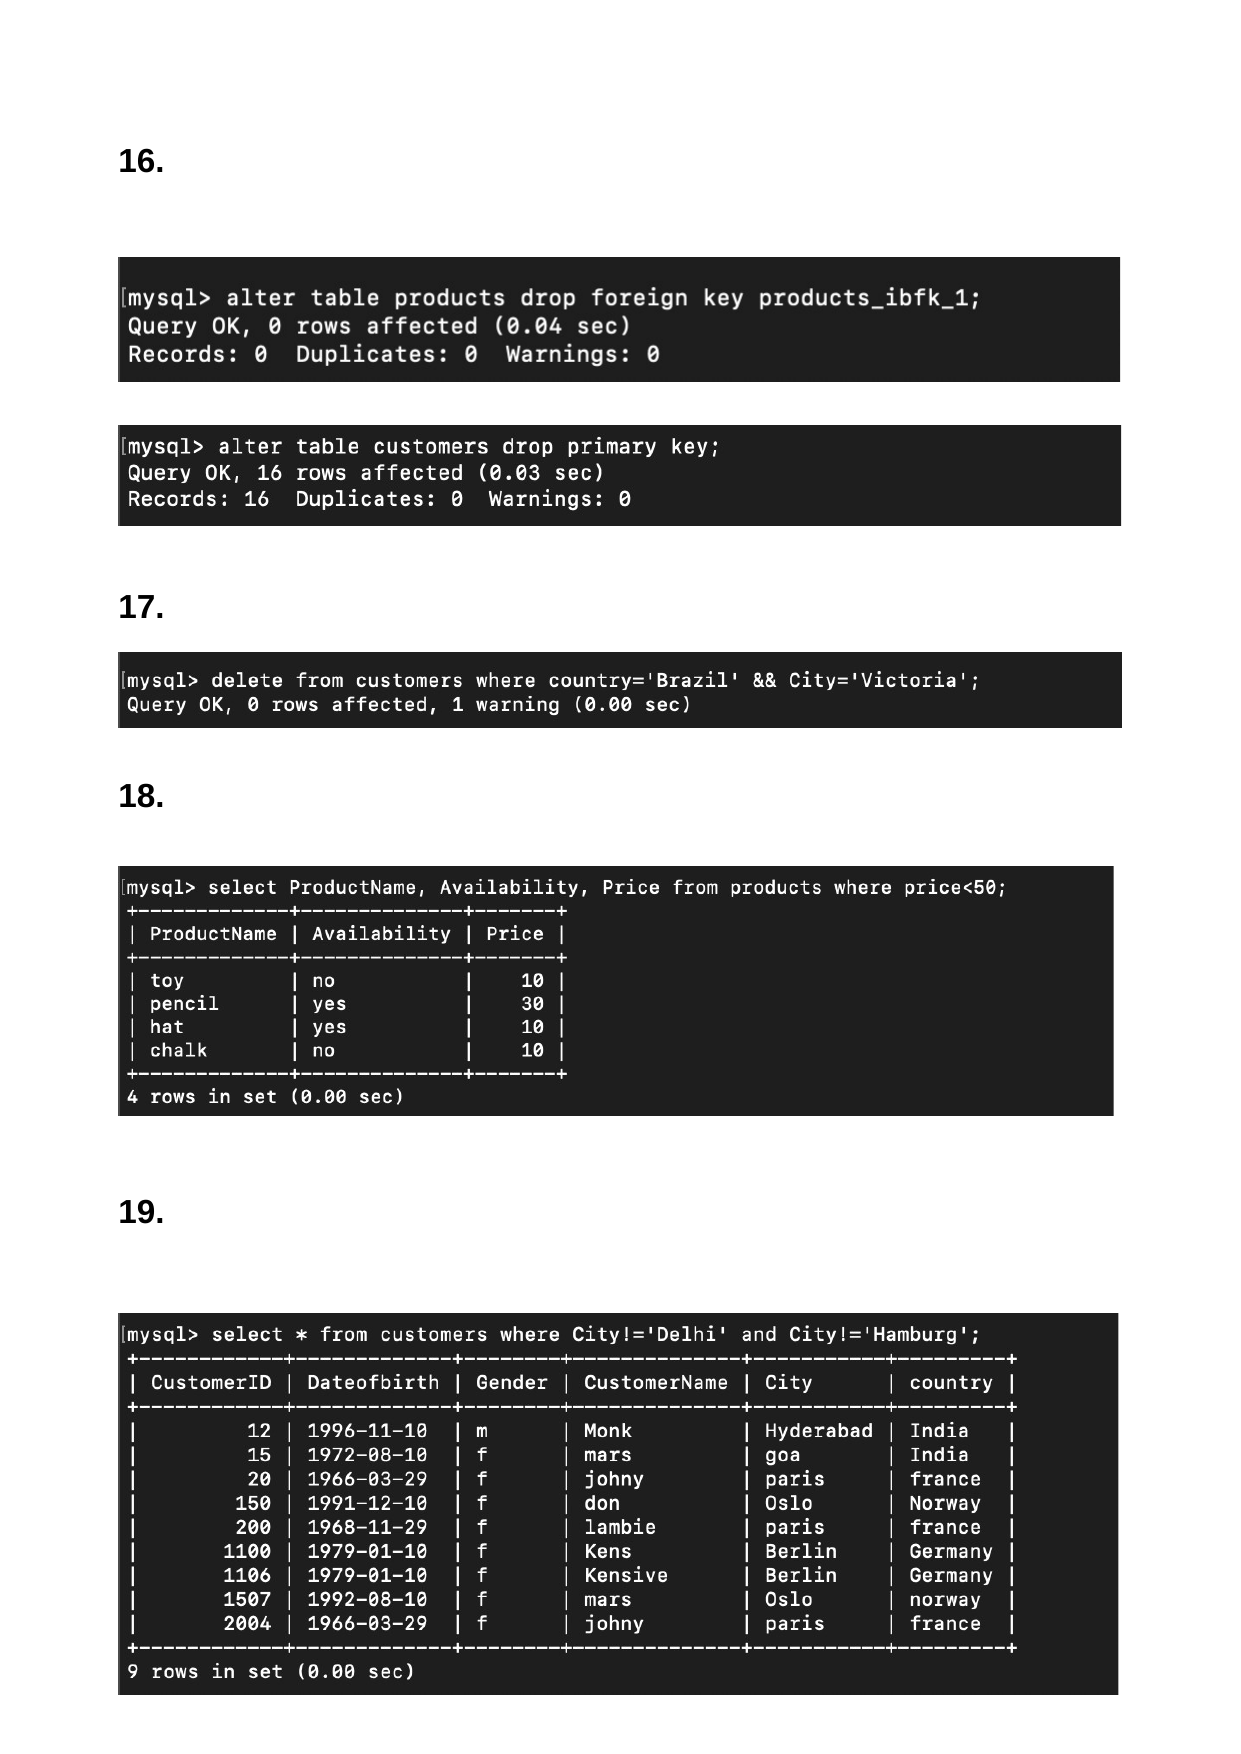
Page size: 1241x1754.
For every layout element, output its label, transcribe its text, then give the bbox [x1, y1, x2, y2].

picture [118, 257, 1121, 382]
picture [118, 652, 1122, 728]
picture [118, 425, 1122, 526]
text 16. [118, 141, 1134, 180]
picture [118, 866, 1114, 1116]
picture [118, 1313, 1119, 1695]
text 19. [118, 1192, 1134, 1231]
text 18. [118, 776, 1134, 815]
text 17. [118, 588, 1134, 626]
